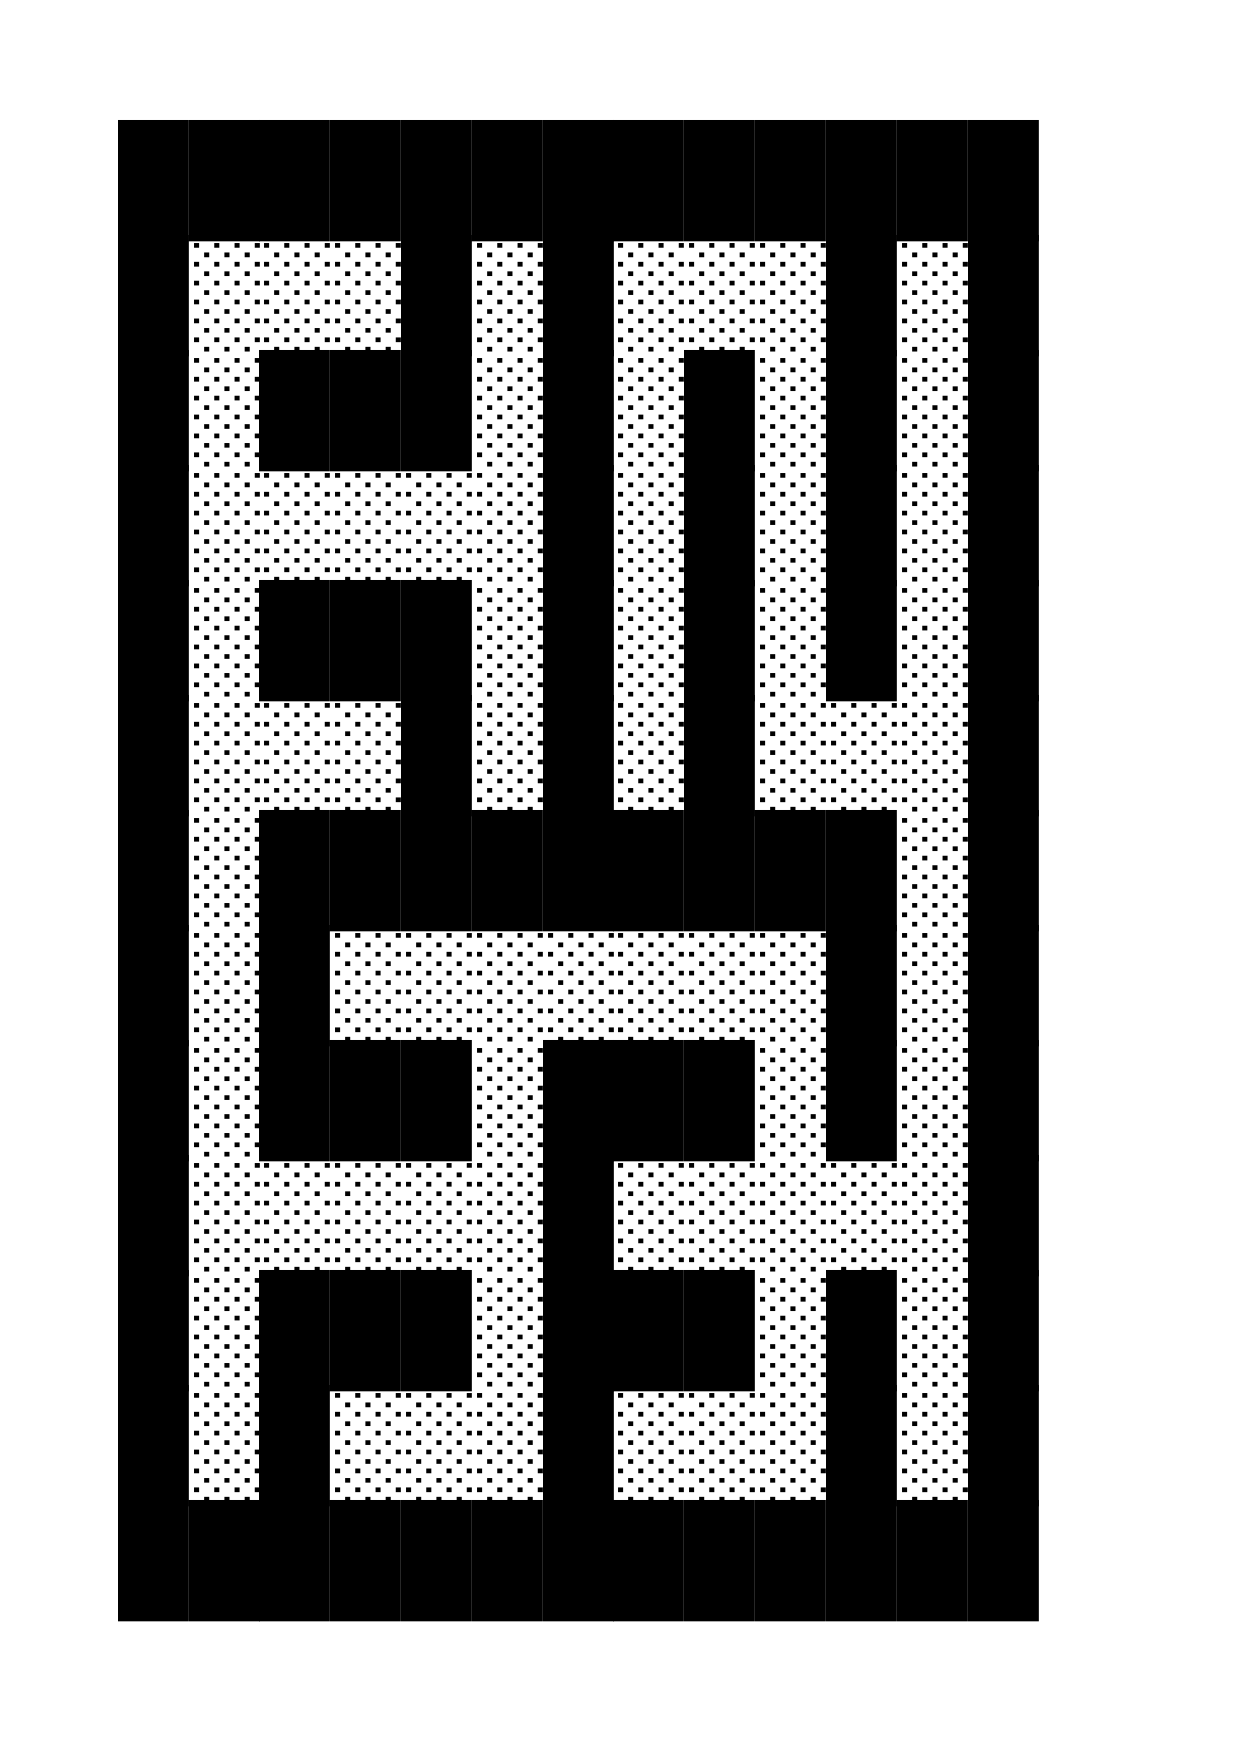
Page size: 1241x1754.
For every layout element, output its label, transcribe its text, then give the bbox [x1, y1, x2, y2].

text █░░░█░█░░░█░█ [897, 241, 968, 348]
text █████████████ [118, 118, 1122, 233]
text █░█░░░█░░░█░█ [189, 1383, 259, 1498]
text █░█████████░█ [189, 808, 274, 923]
text █░░░░░█░█░█░█ [189, 463, 543, 578]
text █░███░███░█░█ [887, 1268, 968, 1383]
text █░█░░░█░░░█░█ [330, 1383, 543, 1498]
text █░░░█░█░░░█░█ [189, 241, 401, 348]
text █░░░█░█░█░░░█ [614, 693, 684, 808]
text █░███░█░█░█░█ [472, 348, 543, 463]
text █░░░░░█░░░░░█ [189, 1153, 543, 1268]
text █░█░░░░░░░█░█ [330, 931, 826, 1038]
text █░███░█░█░█░█ [462, 578, 543, 693]
text █░░░░░█░█░█░█ [897, 463, 968, 578]
text █░███░█░█░█░█ [189, 578, 274, 693]
text █░███░███░█░█ [897, 1038, 968, 1153]
text █░███░███░█░█ [1039, 1038, 1122, 1153]
text █░███░█░█░█░█ [189, 348, 274, 463]
text █░░░█░█░█░░░█ [755, 693, 968, 808]
text █░███░███░█░█ [462, 1038, 558, 1153]
text █░█░░░░░░░█░█ [897, 923, 968, 1038]
text █░███░█░█░█░█ [745, 348, 826, 463]
text █░███░███░█░█ [1039, 1268, 1122, 1383]
text █░███░███░█░█ [189, 1268, 274, 1383]
text █░█░░░░░░░█░█ [1039, 923, 1122, 1038]
text █░░░░░█░░░░░█ [1039, 1153, 1122, 1268]
text █░███░███░█░█ [462, 1268, 543, 1383]
text █░░░█░█░█░░░█ [472, 693, 543, 808]
text █░░░█░█░█░░░█ [189, 693, 401, 808]
text █░███░█░█░█░█ [897, 348, 968, 463]
text █░███░█░█░█░█ [755, 578, 826, 693]
text █████████████ [1039, 1498, 1122, 1613]
text █░░░█░█░█░░░█ [1039, 693, 1122, 808]
text █░░░░░█░█░█░█ [614, 463, 684, 578]
text █░█████████░█ [1039, 808, 1122, 923]
text █░███░█░█░█░█ [614, 348, 699, 463]
text █░░░█░█░░░█░█ [614, 241, 826, 348]
text █░░░░░█░█░█░█ [755, 463, 826, 578]
text █░█░░░█░░░█░█ [1039, 1383, 1122, 1498]
text █░█░░░░░░░█░█ [189, 923, 259, 1038]
text █░░░░░█░█░█░█ [1039, 463, 1122, 578]
text █░█░░░█░░░█░█ [897, 1383, 968, 1498]
text █░███░███░█░█ [189, 1038, 259, 1153]
text █░███░█░█░█░█ [1039, 578, 1122, 693]
text █░█░░░█░░░█░█ [614, 1383, 826, 1498]
text █░███░█░█░█░█ [1039, 348, 1122, 463]
text █░███░███░█░█ [745, 1038, 826, 1153]
text █░░░░░█░░░░░█ [614, 1153, 968, 1268]
text █░███░█░█░█░█ [614, 578, 684, 693]
text █░░░█░█░░░█░█ [472, 241, 543, 348]
text █░░░█░█░░░█░█ [1039, 233, 1122, 348]
text █░█████████░█ [887, 808, 968, 923]
text █░███░███░█░█ [745, 1268, 841, 1383]
text █░███░█░█░█░█ [897, 578, 968, 693]
